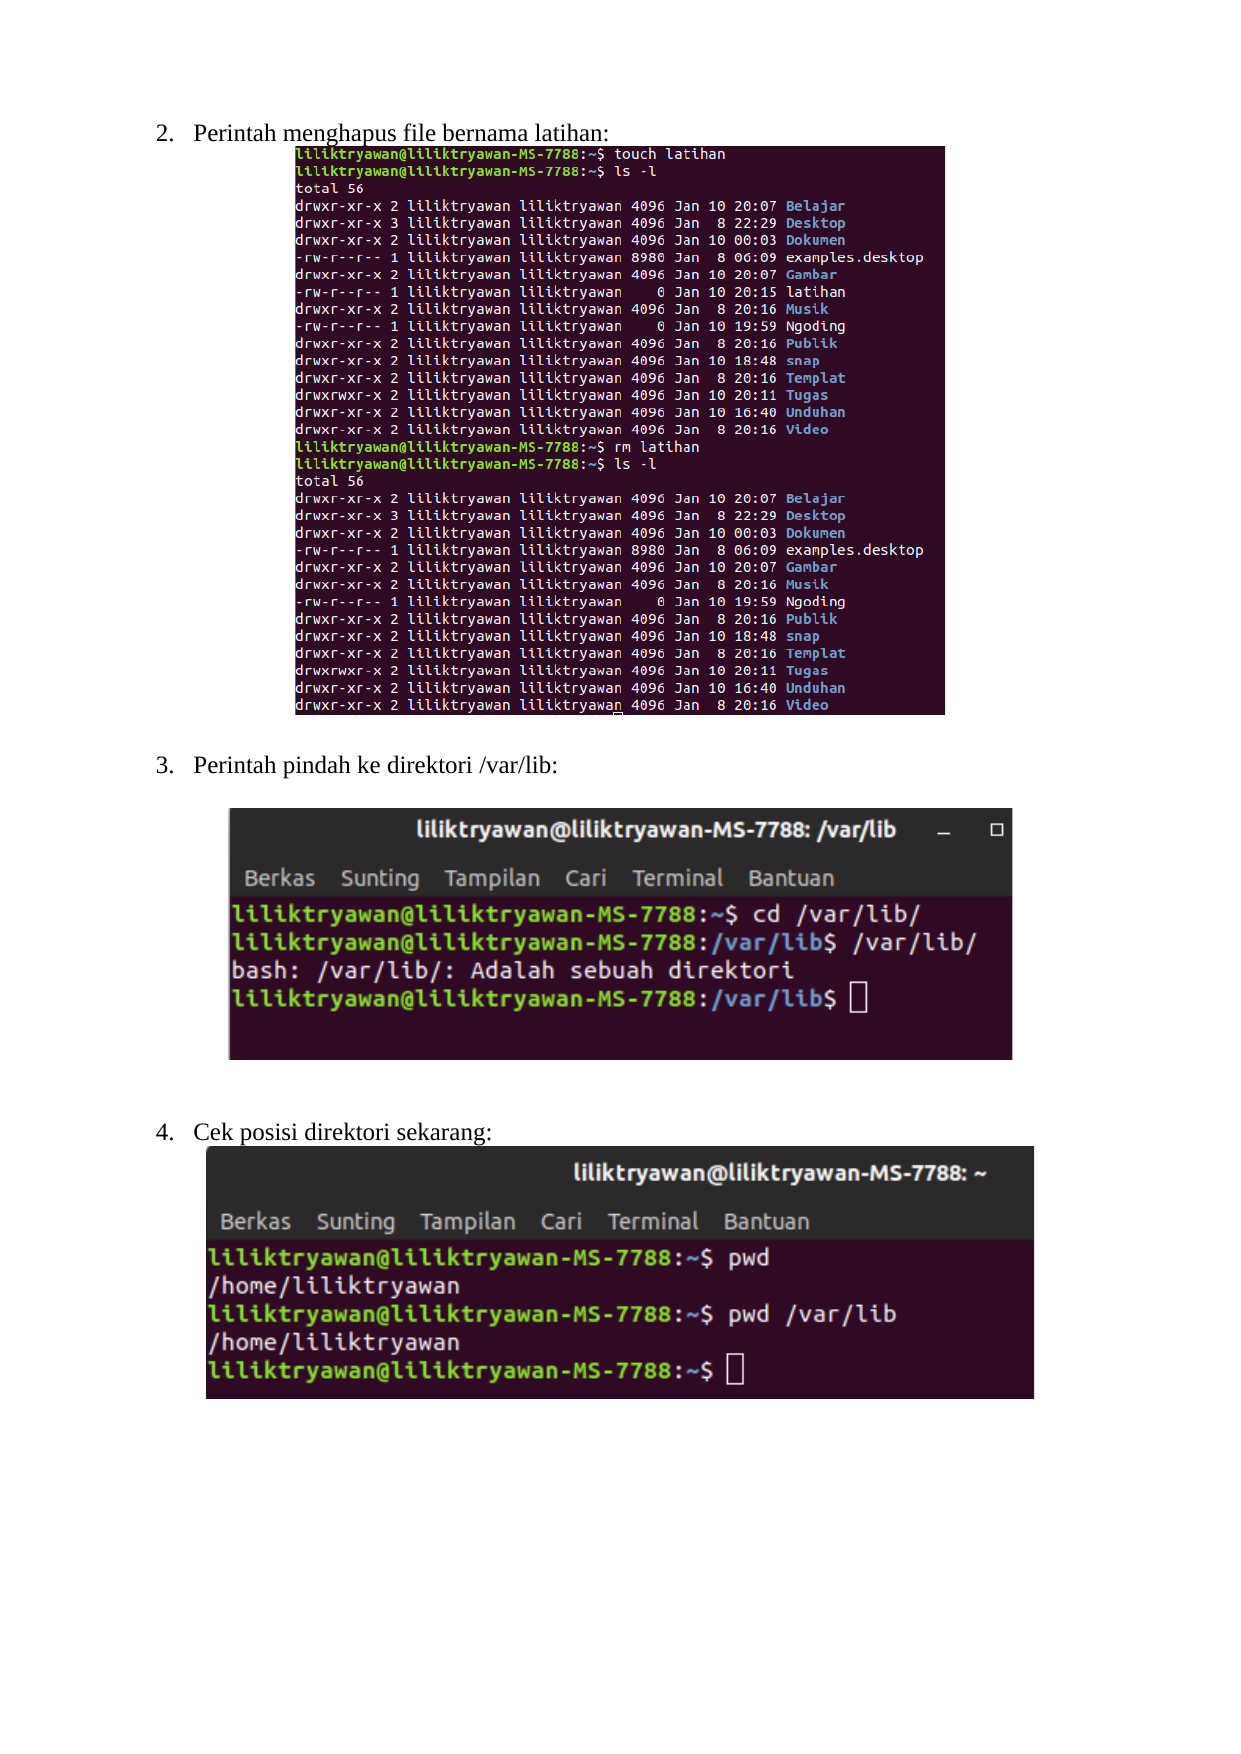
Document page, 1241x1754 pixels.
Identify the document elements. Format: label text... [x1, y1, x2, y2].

picture [227, 808, 1013, 1060]
picture [295, 146, 946, 715]
list Perintah pindah ke direktori /var/lib: [156, 751, 1122, 779]
picture [206, 1146, 1035, 1399]
list Cek posisi direktori sekarang: [156, 1117, 1122, 1146]
list Perintah menghapus file bernama latihan: [156, 118, 1122, 147]
